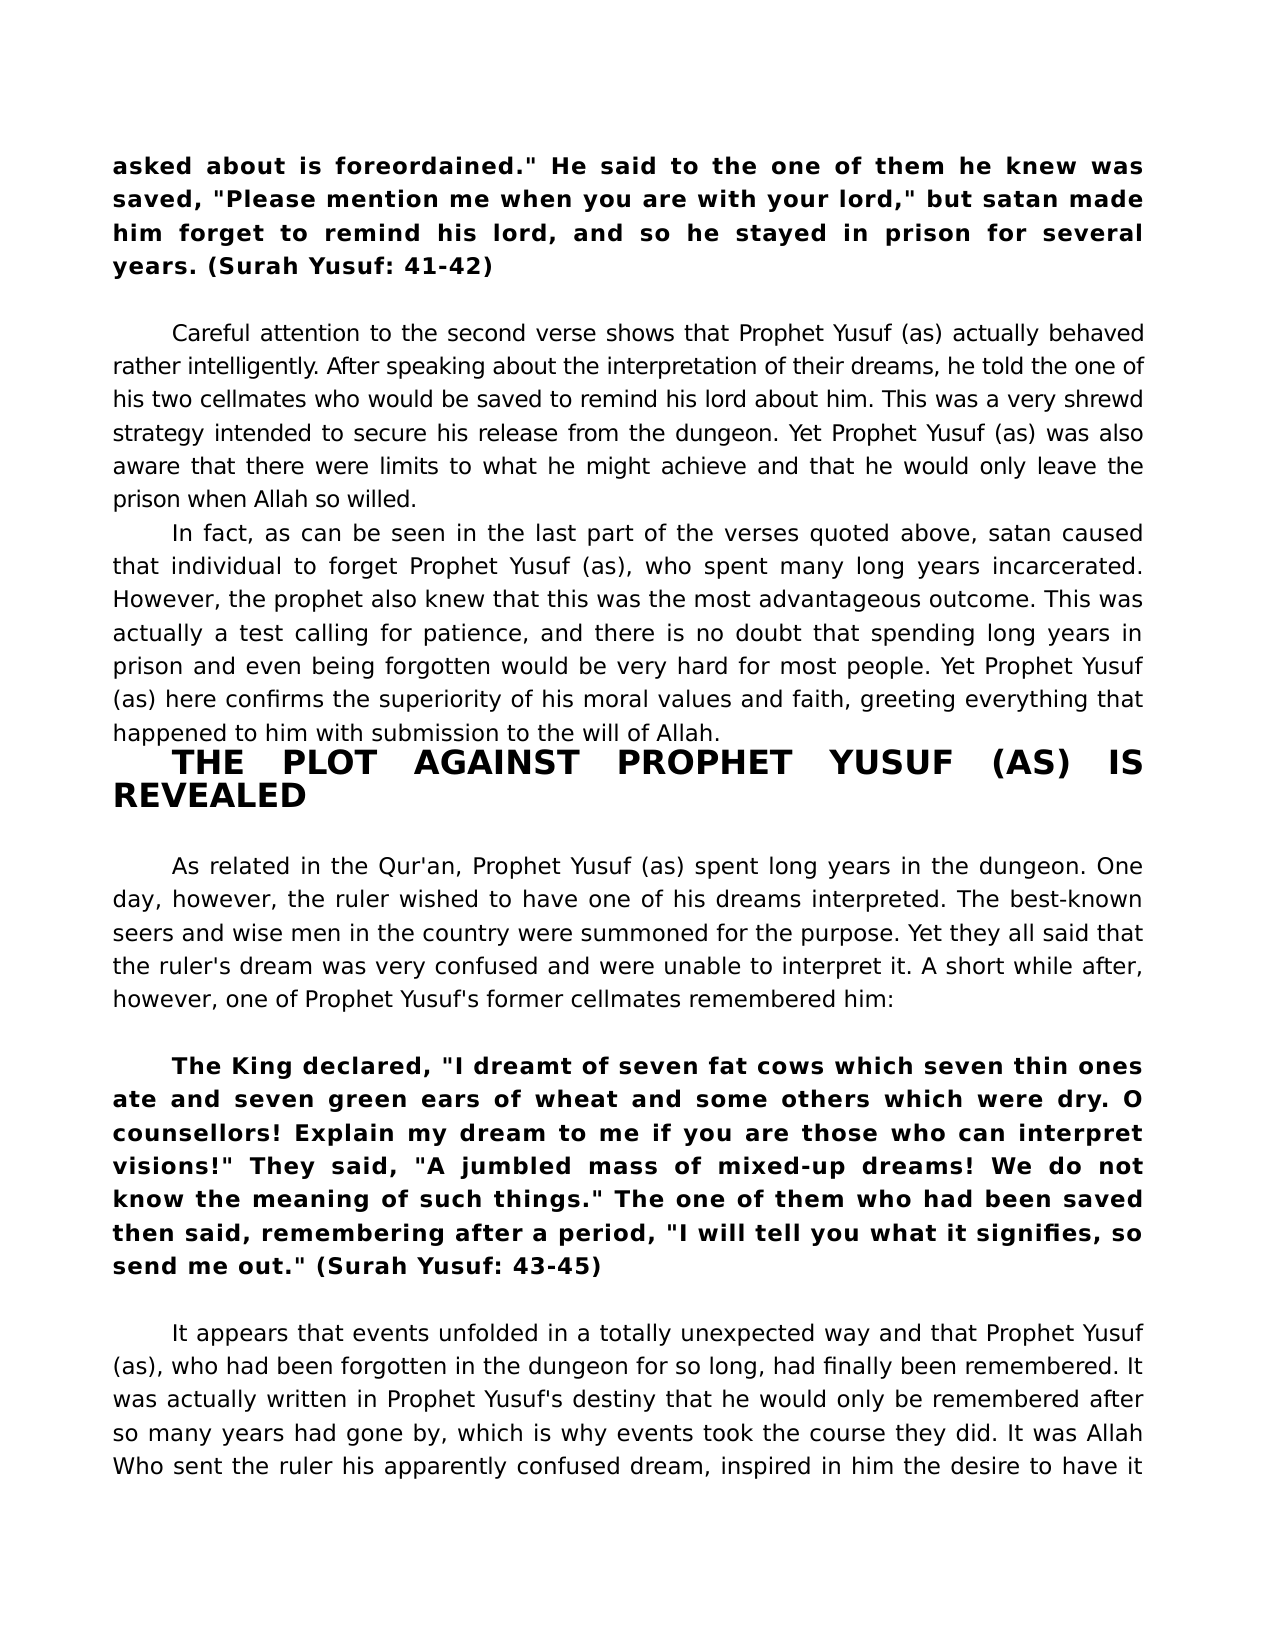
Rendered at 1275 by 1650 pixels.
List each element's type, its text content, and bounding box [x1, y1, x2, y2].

text asked about is foreordained." He said to the one of them he knew was saved, "Please mention me when you are with your lord," but satan made him forget to remind his lord, and so he stayed in prison for several years. (Surah Yusuf: 41-42) [112, 148, 1145, 281]
text Careful attention to the second verse shows that Prophet Yusuf (as) actually behaved rather intelligently. After speaking about the interpretation of their dreams, he told the one of his two cellmates who would be saved to remind his lord about him. This was a very shrewd strategy intended to secure his release from the dungeon. Yet Prophet Yusuf (as) was also aware that there were limits to what he might achieve and that he would only leave the prison when Allah so willed. [112, 314, 1145, 514]
text It appears that events unfolded in a totally unexpected way and that Prophet Yusuf (as), who had been forgotten in the dungeon for so long, had finally been remembered. It was actually written in Prophet Yusuf's destiny that he would only be remembered after so many years had gone by, which is why events took the course they did. It was Allah Who sent the ruler his apparently confused dream, inspired in him the desire to have it [112, 1314, 1145, 1481]
text The King declared, "I dreamt of seven fat cows which seven thin ones ate and seven green ears of wheat and some others which were dry. O counsellors! Explain my dream to me if you are those who can interpret visions!" They said, "A jumbled mass of mixed-up dreams! We do not know the meaning of such things." The one of them who had been saved then said, remembering after a period, "I will tell you what it signifies, so send me out." (Surah Yusuf: 43-45) [112, 1048, 1145, 1281]
text In fact, as can be seen in the last part of the verses quoted above, satan caused that individual to forget Prophet Yusuf (as), who spent many long years incarcerated. However, the prophet also knew that this was the most advantageous outcome. This was actually a test calling for patience, and there is no doubt that spending long years in prison and even being forgotten would be very hard for most people. Yet Prophet Yusuf (as) here confirms the superiority of his moral values and faith, greeting everything that happened to him with submission to the will of Allah. [112, 514, 1145, 748]
text As related in the Qur'an, Prophet Yusuf (as) spent long years in the dungeon. One day, however, the ruler wished to have one of his dreams interpreted. The best-known seers and wise men in the country were summoned for the purpose. Yet they all said that the ruler's dream was very confused and were unable to interpret it. A short while after, however, one of Prophet Yusuf's former cellmates remembered him: [112, 848, 1145, 1014]
text THE PLOT AGAINST PROPHET YUSUF (AS) IS REVEALED [112, 748, 1145, 814]
